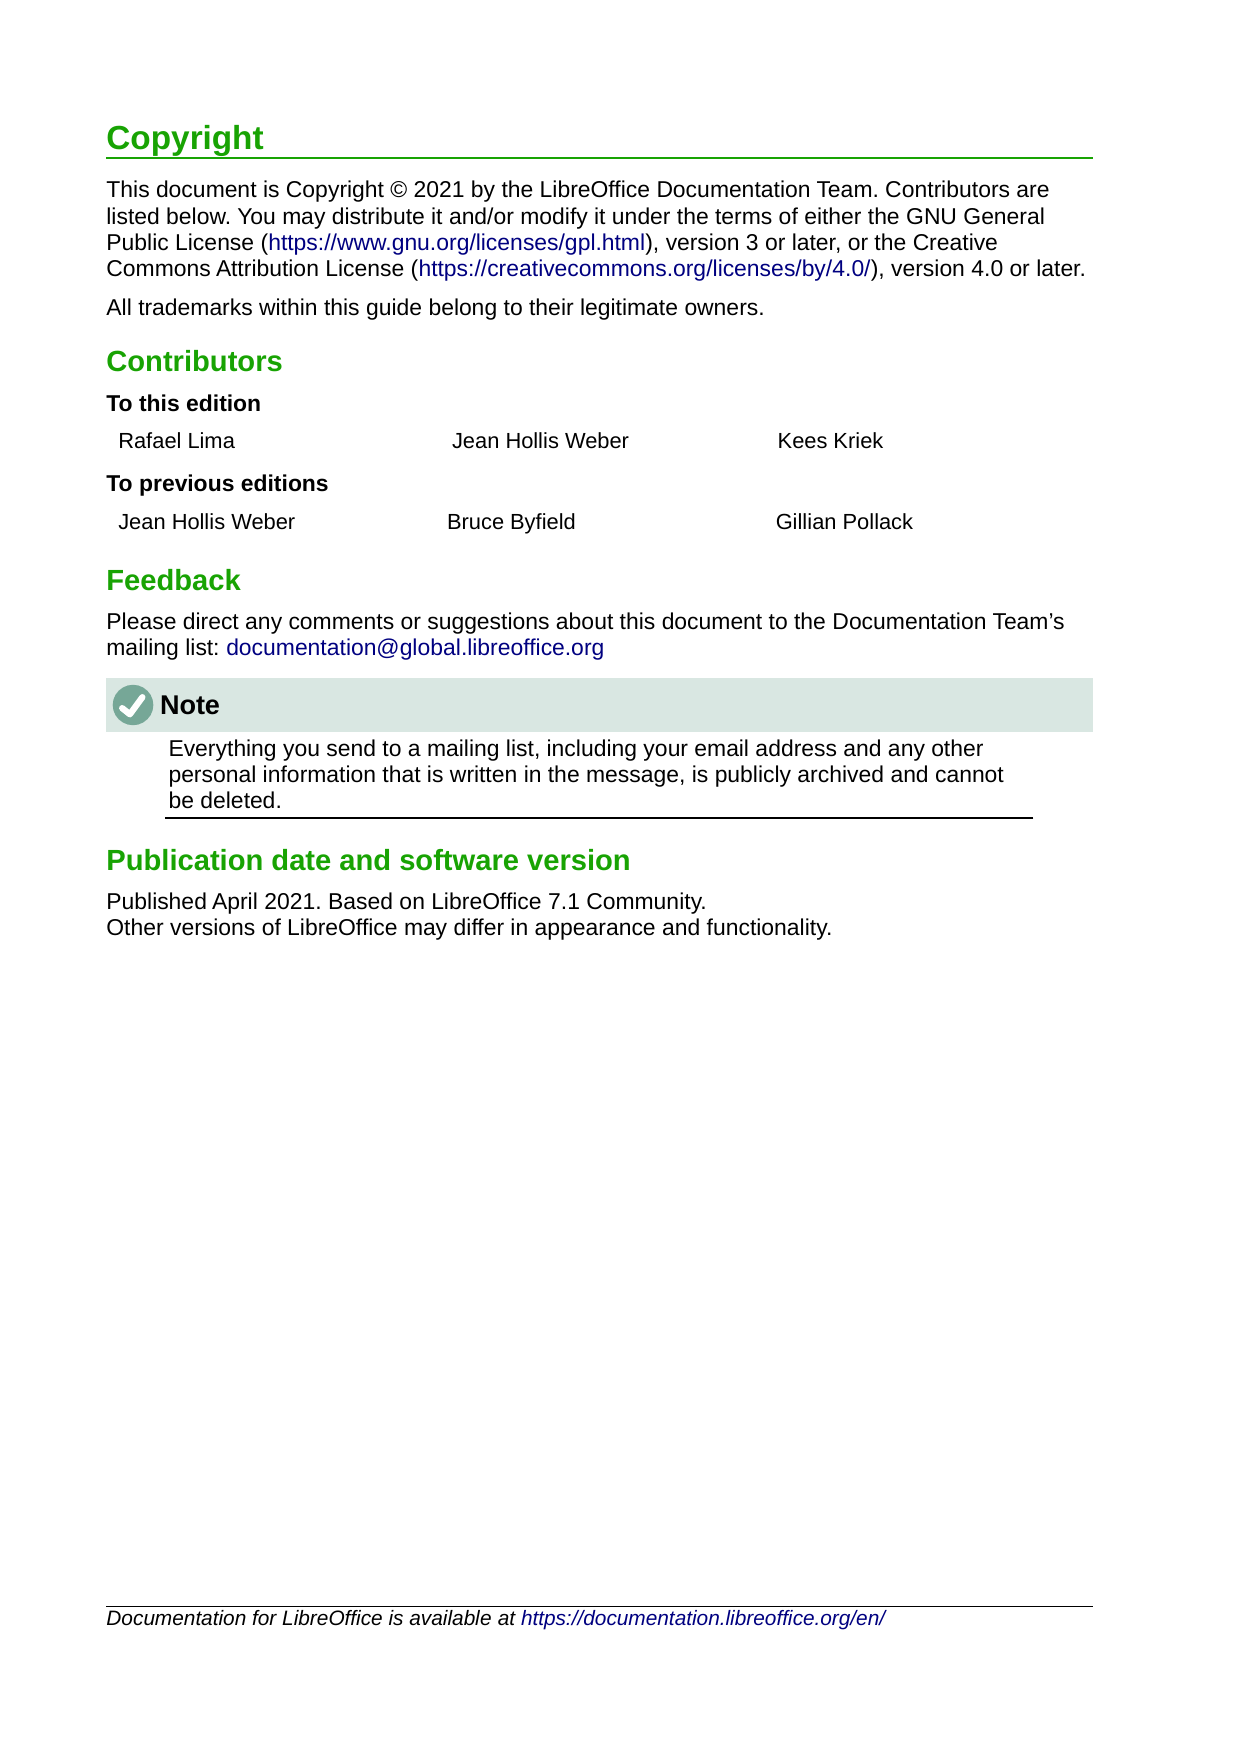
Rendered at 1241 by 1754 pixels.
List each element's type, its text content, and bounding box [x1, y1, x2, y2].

subtitle Copyright [106, 118, 1093, 157]
text To previous editions [106, 470, 1093, 496]
table_header Gillian Pollack [764, 509, 1093, 539]
table_header Rafael Lima [106, 429, 440, 458]
subtitle Publication date and software version [106, 842, 1093, 876]
text Published April 2021. Based on LibreOffice 7.1 Community. Other versions of LibreOffice may differ in appearance and functionality. [106, 888, 1093, 941]
text Everything you send to a mailing list, including your email address and any other personal information that is written in the message, is publicly archived and cannot be deleted. [165, 732, 1033, 817]
table_header Kees Kriek [766, 429, 1093, 458]
subtitle Note [106, 678, 1093, 732]
subtitle Contributors [106, 344, 1093, 378]
subtitle Feedback [106, 562, 1093, 596]
text All trademarks within this guide belong to their legitimate owners. [106, 294, 1093, 321]
table_header Bruce Byfield [435, 509, 764, 539]
text Please direct any comments or suggestions about this document to the Documentation Team’s mailing list: documentation@global.libreoffice.org [106, 608, 1093, 661]
table_header Jean Hollis Weber [106, 509, 435, 539]
table_header Jean Hollis Weber [440, 429, 766, 458]
text To this edition [106, 389, 1093, 416]
text This document is Copyright © 2021 by the LibreOffice Documentation Team. Contributors are listed below. You may distribute it and/or modify it under the terms of either the GNU General Public License (https://www.gnu.org/licenses/gpl.html), version 3 or later, or the Creative Commons Attribution License (https://creativecommons.org/licenses/by/4.0/), version 4.0 or later. [106, 176, 1093, 282]
